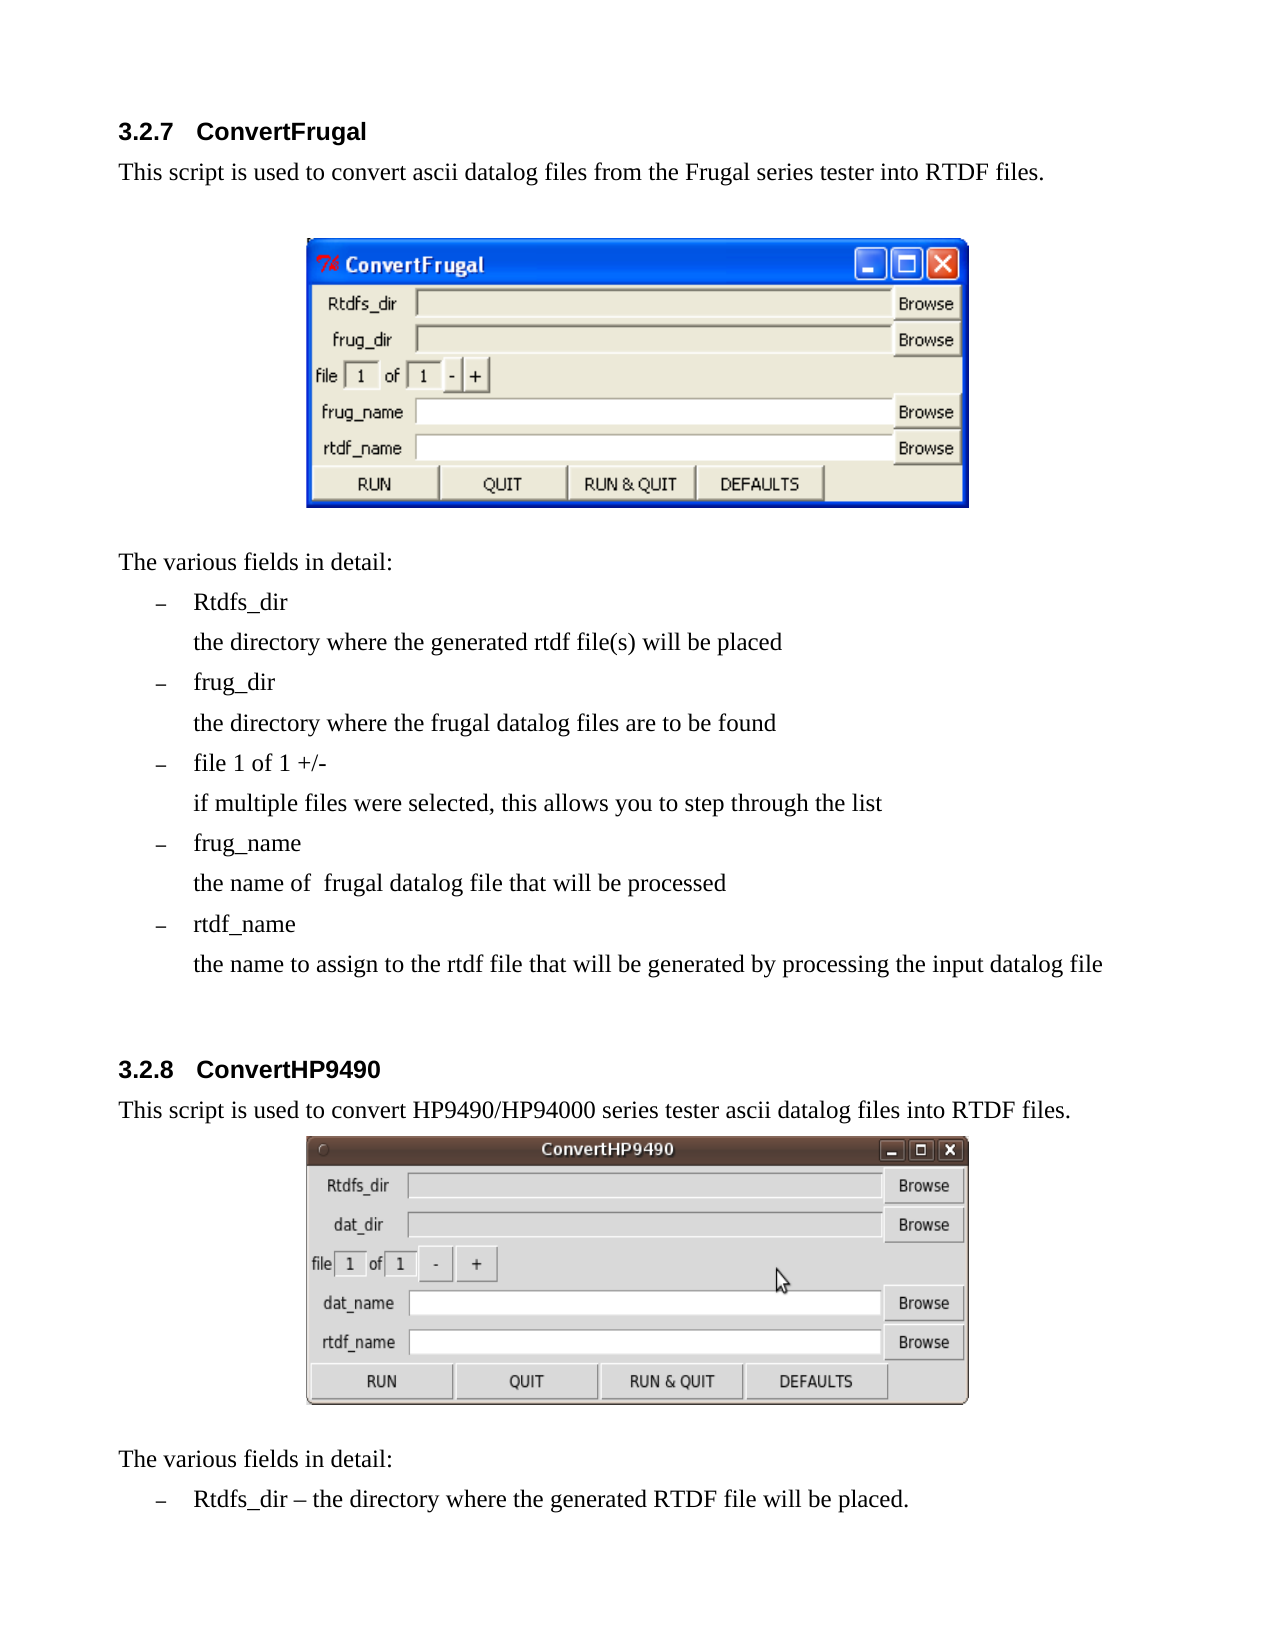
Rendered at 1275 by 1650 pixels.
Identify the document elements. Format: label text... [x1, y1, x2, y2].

text The various fields in detail: [118, 1445, 1157, 1473]
list frug_dir [156, 668, 1157, 696]
text This script is used to convert HP9490/HP94000 series tester ascii datalog files into RTDF files. [118, 1096, 1157, 1123]
list Rtdfs_dir [156, 588, 1157, 616]
list if multiple files were selected, this allows you to step through the list [156, 789, 1157, 817]
list rtdf_name [156, 910, 1157, 937]
subtitle ConvertHP9490 [118, 1055, 1157, 1083]
picture [306, 238, 969, 508]
subtitle ConvertFrugal [118, 118, 1157, 146]
list the directory where the generated rtdf file(s) will be placed [156, 628, 1157, 656]
list the directory where the frugal datalog files are to be found [156, 709, 1157, 736]
list frug_name [156, 829, 1157, 857]
text The various fields in detail: [118, 548, 1157, 576]
list file 1 of 1 +/- [156, 749, 1157, 777]
list the name of frugal datalog file that will be processed [156, 869, 1157, 897]
list the name to assign to the rtdf file that will be generated by processing the input datalog file [156, 950, 1157, 978]
picture [306, 1136, 969, 1405]
list Rtdfs_dir – the directory where the generated RTDF file will be placed. [156, 1485, 1157, 1513]
text This script is used to convert ascii datalog files from the Frugal series tester into RTDF files. [118, 158, 1157, 186]
